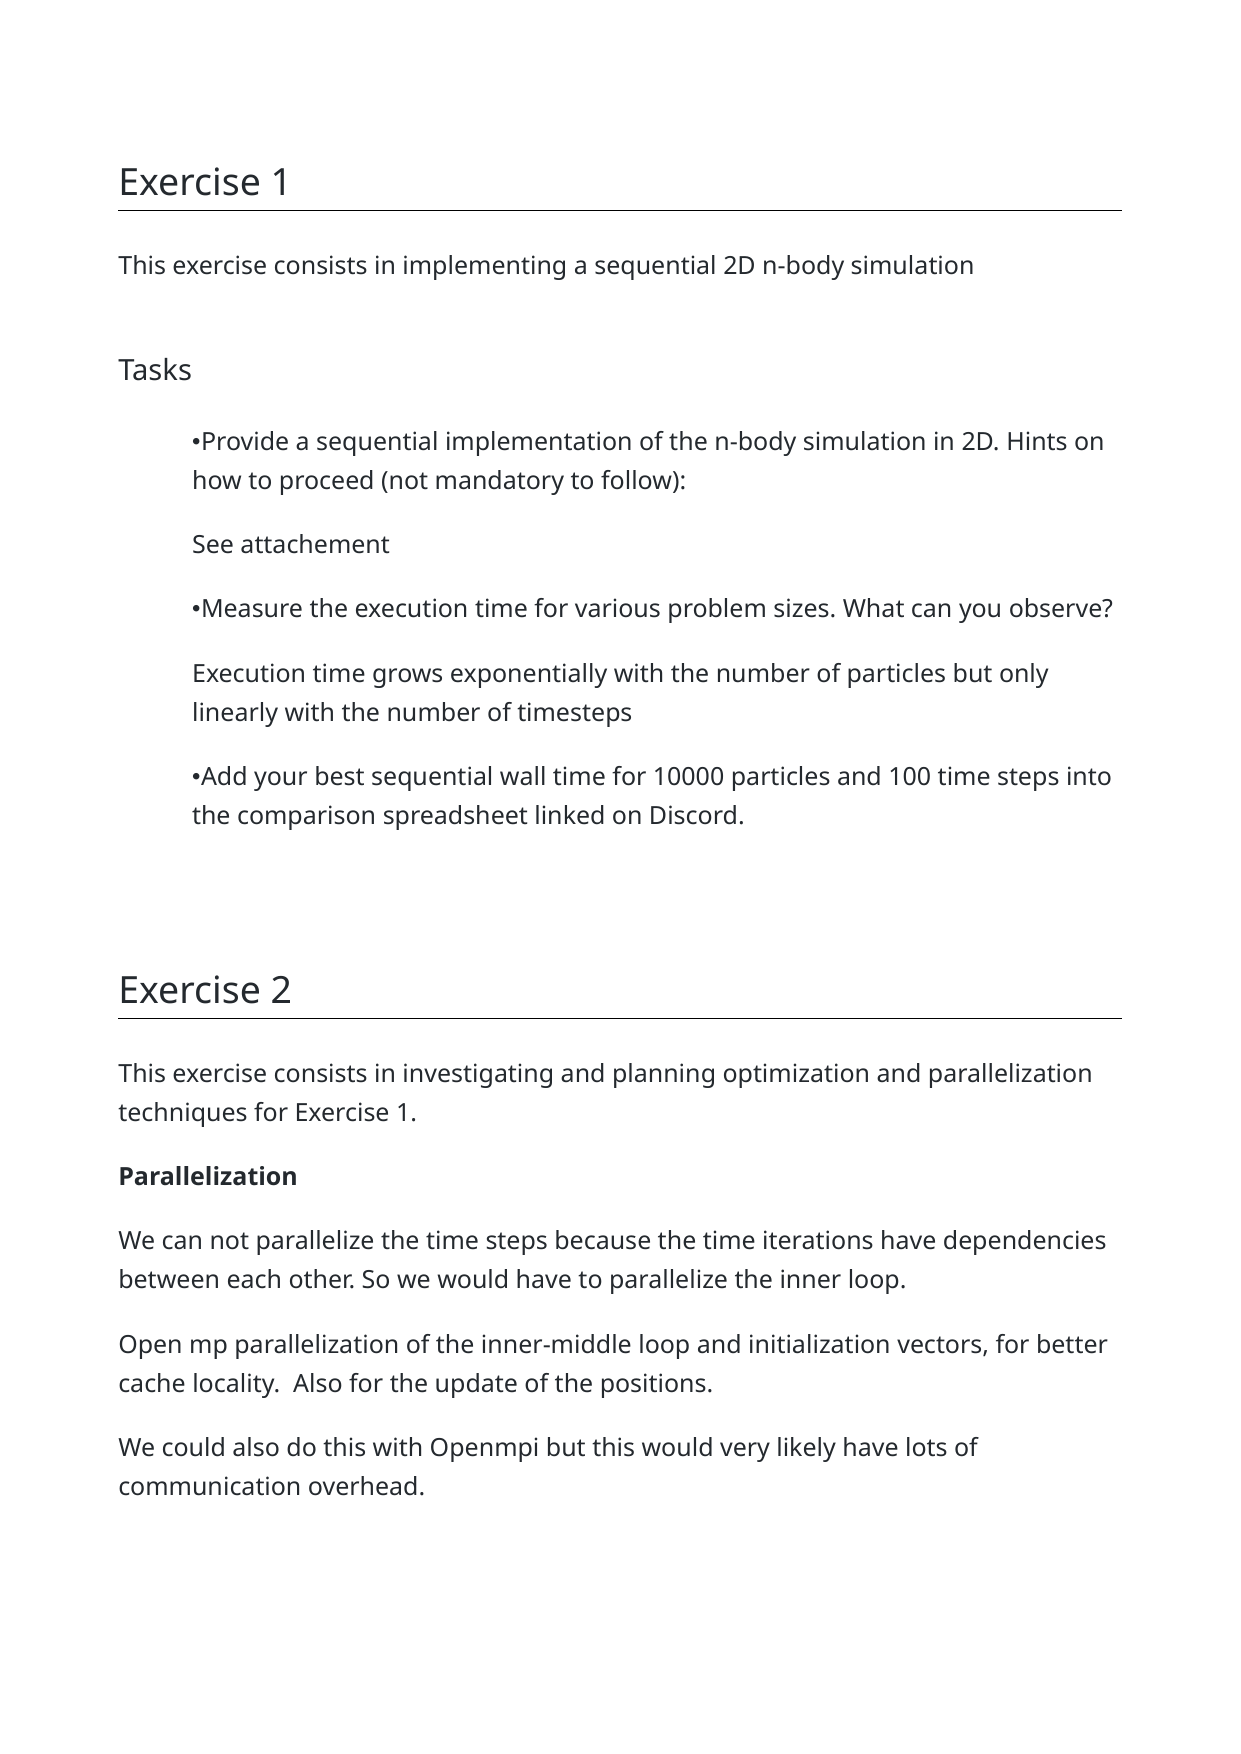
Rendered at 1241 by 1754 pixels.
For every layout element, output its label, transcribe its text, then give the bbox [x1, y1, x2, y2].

list Provide a sequential implementation of the n-body simulation in 2D. Hints on how to proceed (not mandatory to follow): [118, 424, 1122, 497]
text This exercise consists in implementing a sequential 2D n-body simulation [118, 247, 1122, 281]
list Add your best sequential wall time for 10000 particles and 100 time steps into the comparison spreadsheet linked on Discord. [118, 759, 1122, 832]
text We can not parallelize the time steps because the time iterations have dependencies between each other. So we would have to parallelize the inner loop. [118, 1223, 1122, 1296]
subtitle Exercise 2 [118, 964, 1122, 1018]
subtitle Exercise 1 [118, 156, 1122, 210]
subtitle Tasks [118, 349, 1122, 389]
text Open mp parallelization of the inner-middle loop and initialization vectors, for better cache locality. Also for the update of the positions. [118, 1326, 1122, 1399]
text Parallelization [118, 1159, 1122, 1193]
list Measure the execution time for various problem sizes. What can you observe? [118, 591, 1122, 625]
text This exercise consists in investigating and planning optimization and parallelization techniques for Exercise 1. [118, 1055, 1122, 1129]
list See attachement [118, 527, 1122, 561]
text We could also do this with Openmpi but this would very likely have lots of communication overhead. [118, 1429, 1122, 1503]
list Execution time grows exponentially with the number of particles but only linearly with the number of timesteps [118, 655, 1122, 728]
